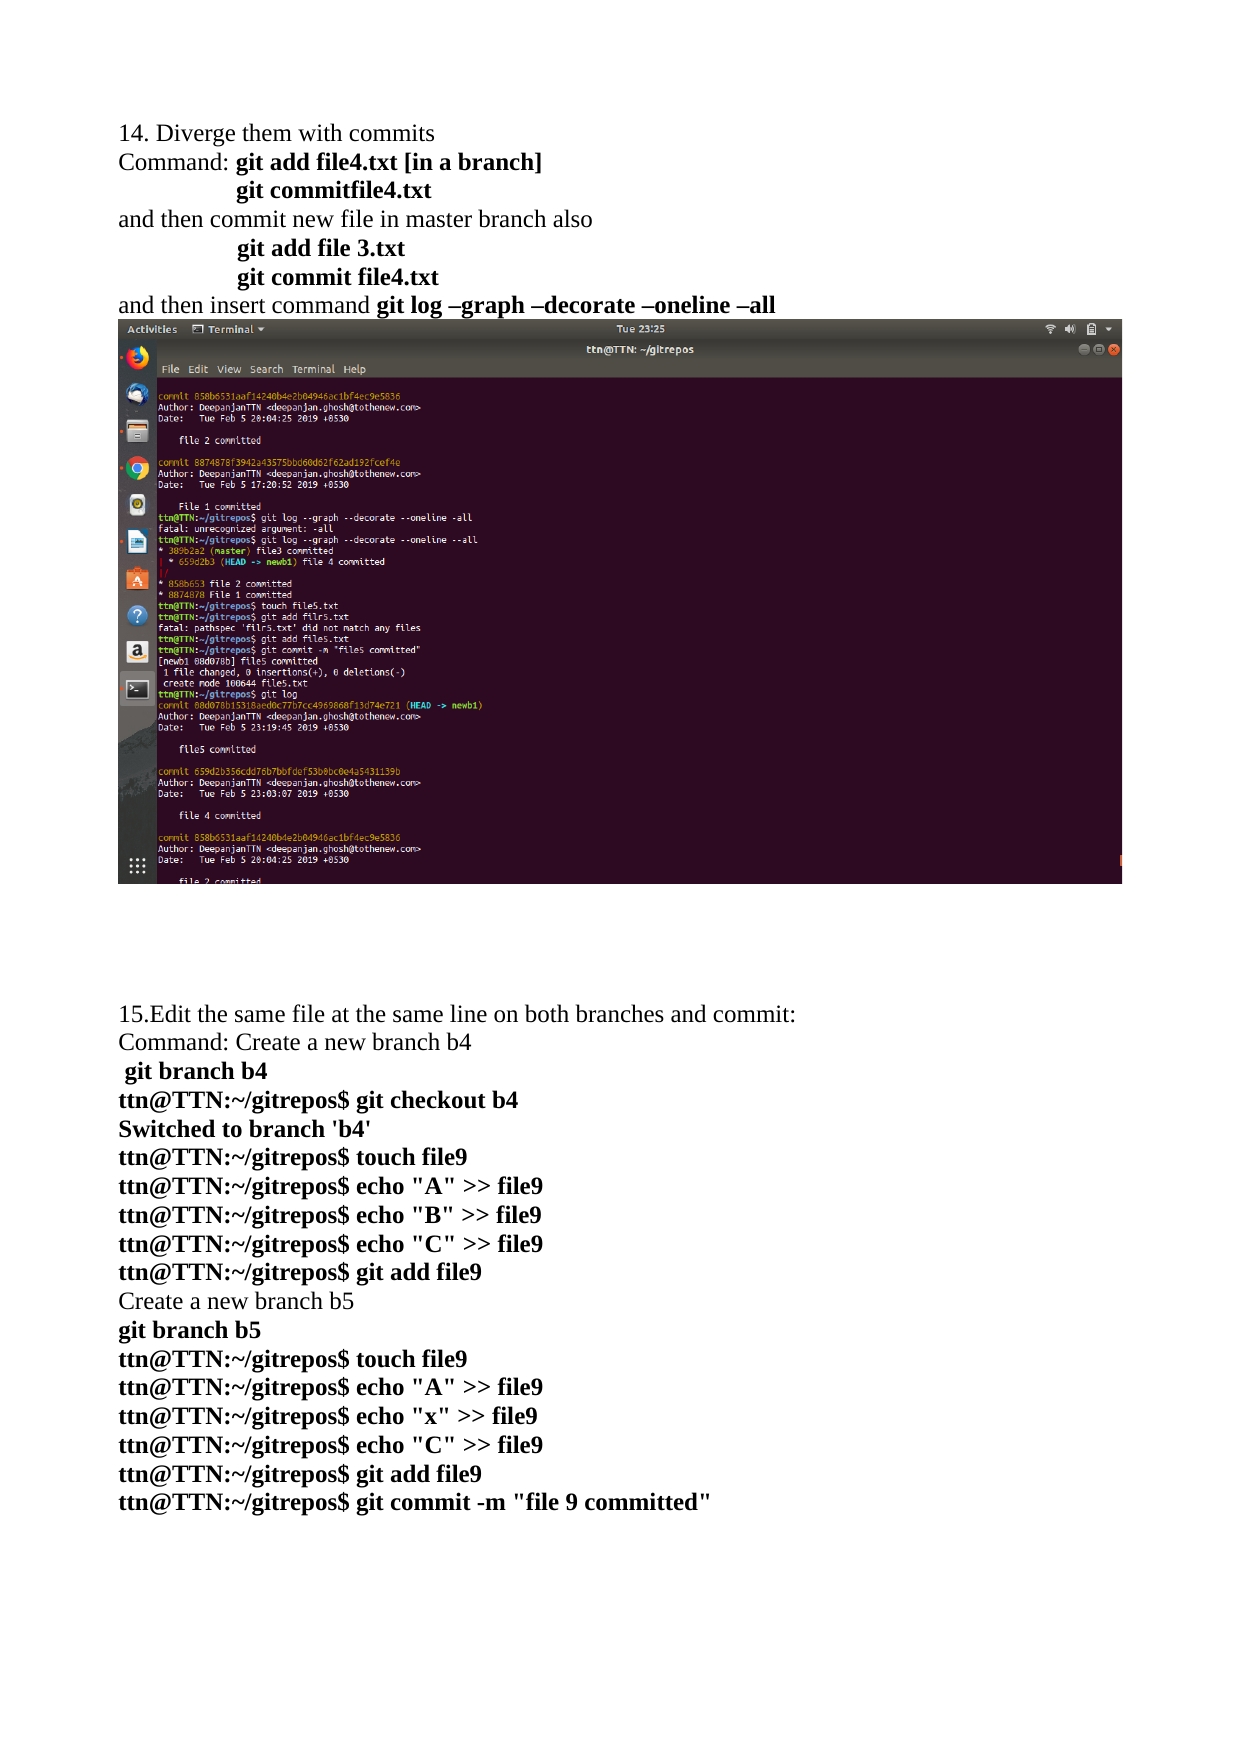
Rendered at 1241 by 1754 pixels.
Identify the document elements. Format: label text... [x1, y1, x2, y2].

text Switched to branch 'b4' [118, 1114, 1122, 1142]
text ttn@TTN:~/gitrepos$ touch file9 [118, 1142, 1122, 1171]
text git commit file4.txt [118, 262, 1122, 291]
text ttn@TTN:~/gitrepos$ git checkout b4 [118, 1085, 1122, 1114]
text git branch b4 [118, 1056, 1122, 1085]
text git add file 3.txt [118, 233, 1122, 262]
text ttn@TTN:~/gitrepos$ touch file9 [118, 1344, 1122, 1372]
text ttn@TTN:~/gitrepos$ echo "A" >> file9 [118, 1171, 1122, 1200]
text ttn@TTN:~/gitrepos$ echo "A" >> file9 [118, 1372, 1122, 1401]
text 15.Edit the same file at the same line on both branches and commit: [118, 999, 1122, 1027]
text ttn@TTN:~/gitrepos$ git add file9 [118, 1459, 1122, 1487]
text git branch b5 [118, 1315, 1122, 1344]
text Command: git add file4.txt [in a branch] [118, 147, 1122, 176]
text git commitfile4.txt [118, 176, 1122, 204]
text Create a new branch b5 [118, 1286, 1122, 1315]
text and then commit new file in master branch also [118, 204, 1122, 233]
picture [118, 319, 1123, 884]
text and then insert command git log –graph –decorate –oneline –all [118, 291, 1122, 319]
text ttn@TTN:~/gitrepos$ echo "B" >> file9 [118, 1200, 1122, 1229]
text ttn@TTN:~/gitrepos$ echo "C" >> file9 [118, 1229, 1122, 1257]
text ttn@TTN:~/gitrepos$ git add file9 [118, 1257, 1122, 1286]
text ttn@TTN:~/gitrepos$ echo "C" >> file9 [118, 1430, 1122, 1459]
text 14. Diverge them with commits [118, 118, 1122, 147]
text ttn@TTN:~/gitrepos$ echo "x" >> file9 [118, 1401, 1122, 1430]
text ttn@TTN:~/gitrepos$ git commit -m "file 9 committed" [118, 1487, 1122, 1516]
text Command: Create a new branch b4 [118, 1027, 1122, 1056]
